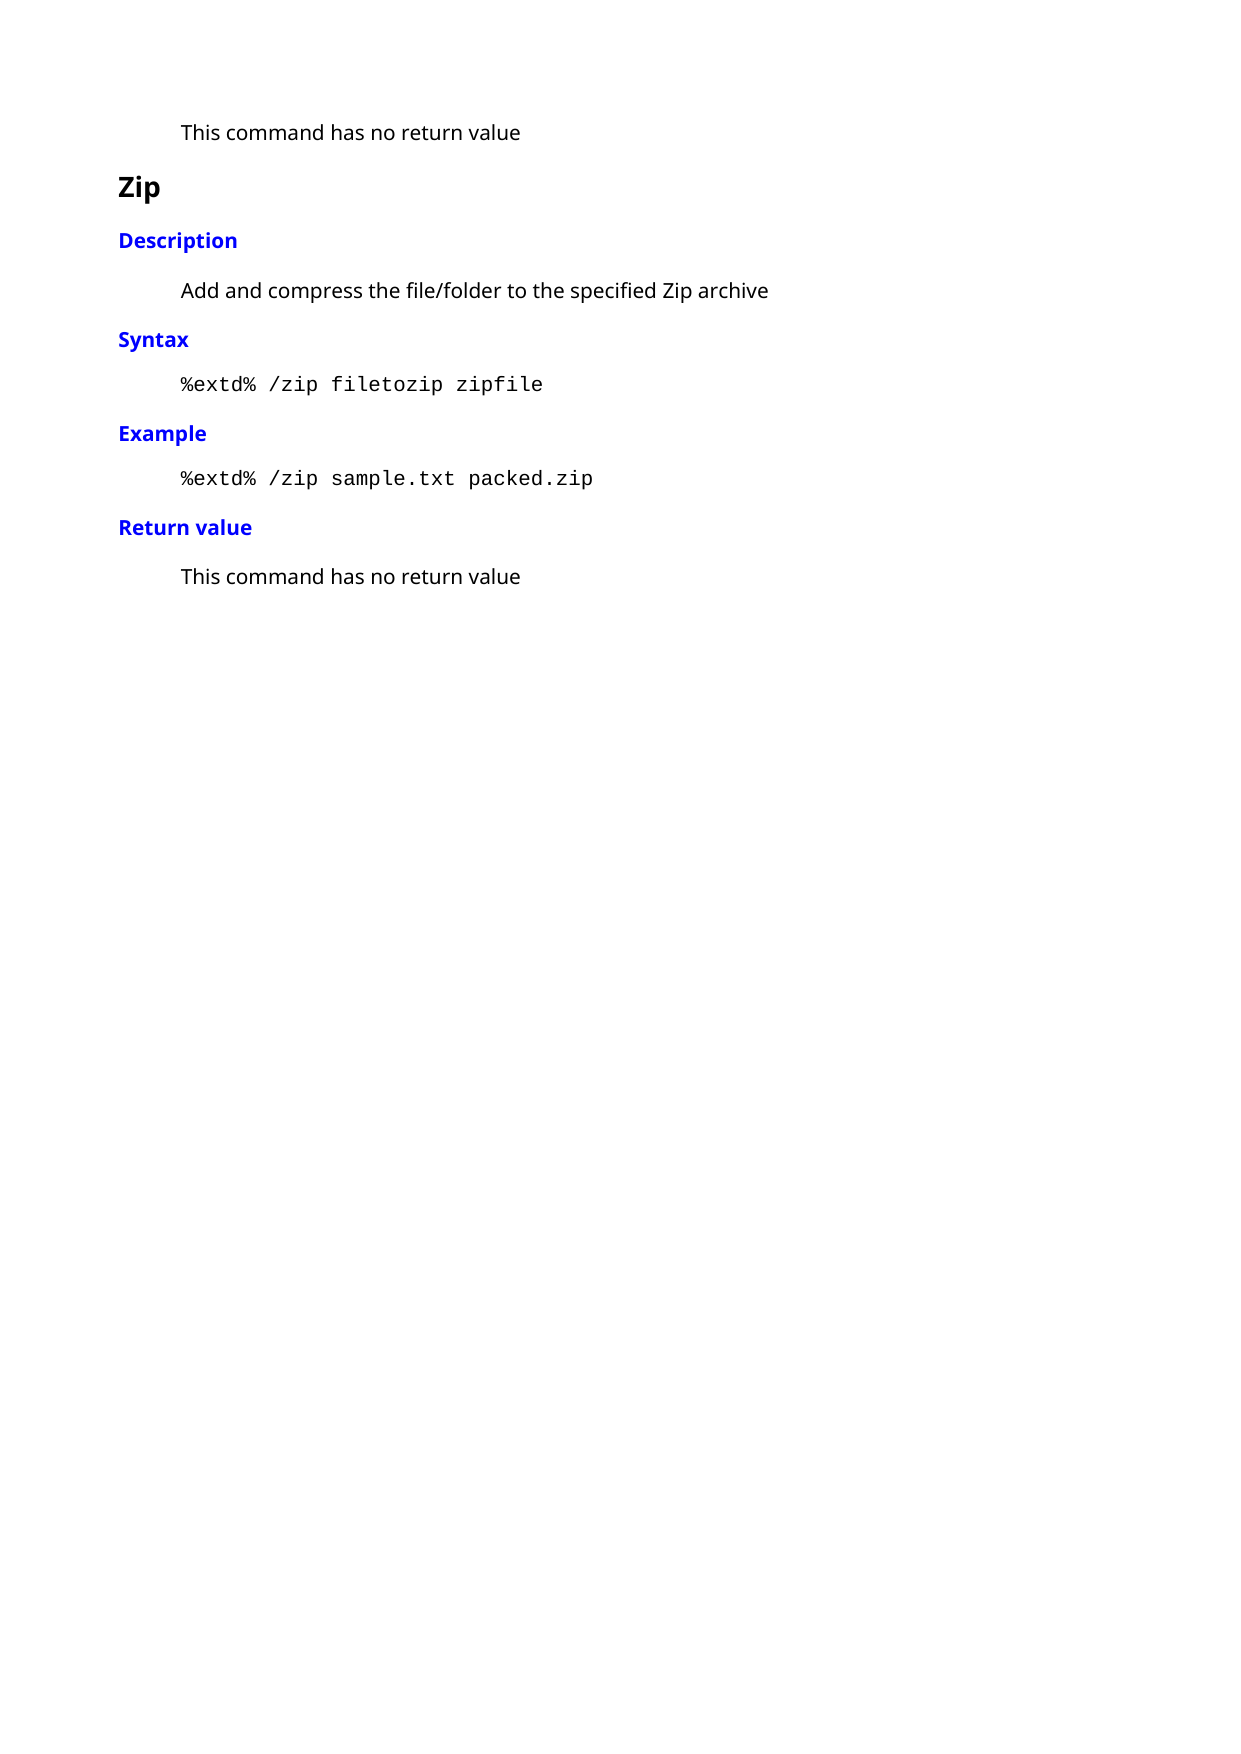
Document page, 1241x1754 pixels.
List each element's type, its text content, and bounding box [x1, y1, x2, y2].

text %extd% /zip sample.txt packed.zip [181, 468, 1122, 492]
text This command has no return value [181, 118, 1122, 147]
text Zip [118, 167, 1122, 206]
text Description [118, 227, 1122, 255]
text Syntax [118, 325, 1122, 353]
text This command has no return value [181, 562, 1122, 590]
text Return value [118, 513, 1122, 541]
text Example [118, 419, 1122, 447]
text %extd% /zip filetozip zipfile [181, 374, 1122, 398]
text Add and compress the file/folder to the specified Zip archive [181, 276, 1122, 304]
